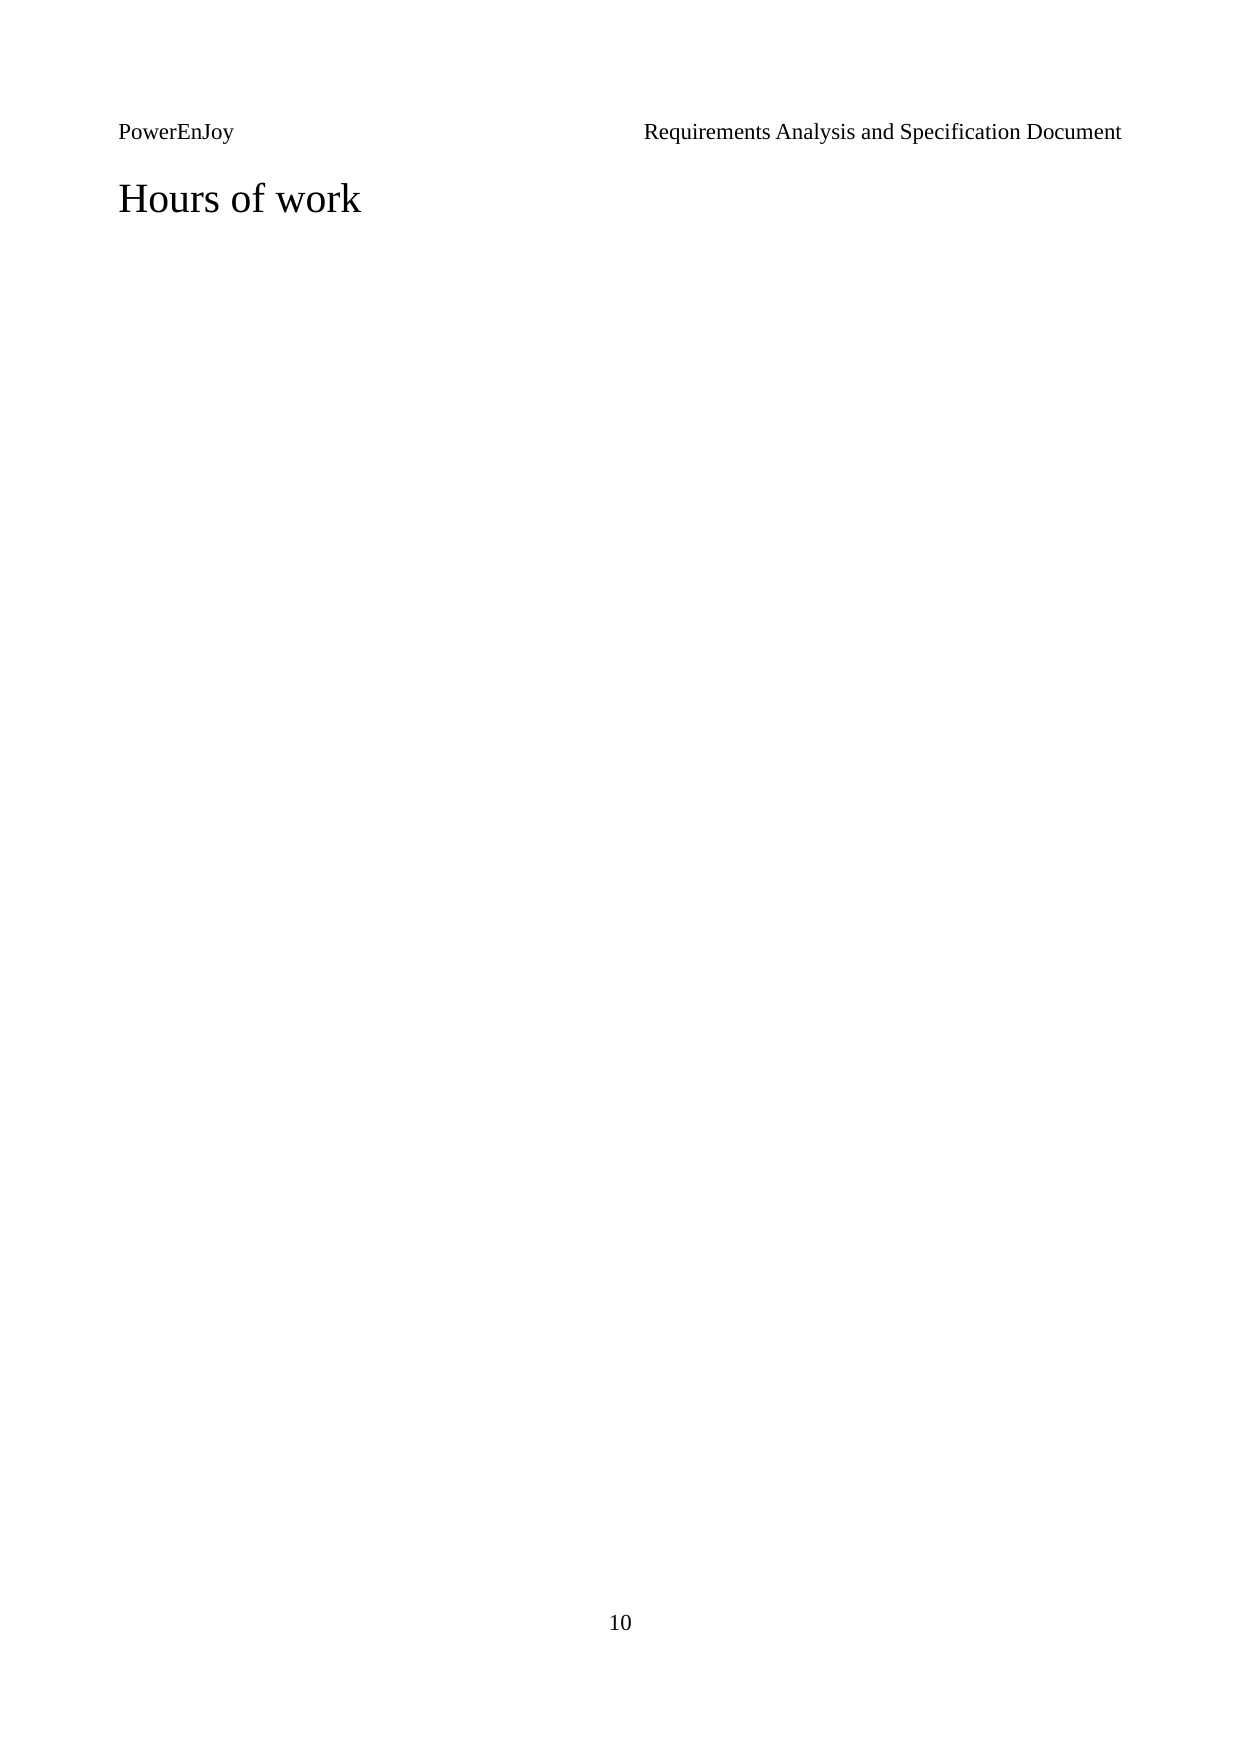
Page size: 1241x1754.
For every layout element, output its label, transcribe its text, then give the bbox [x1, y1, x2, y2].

text Hours of work [118, 174, 1122, 222]
